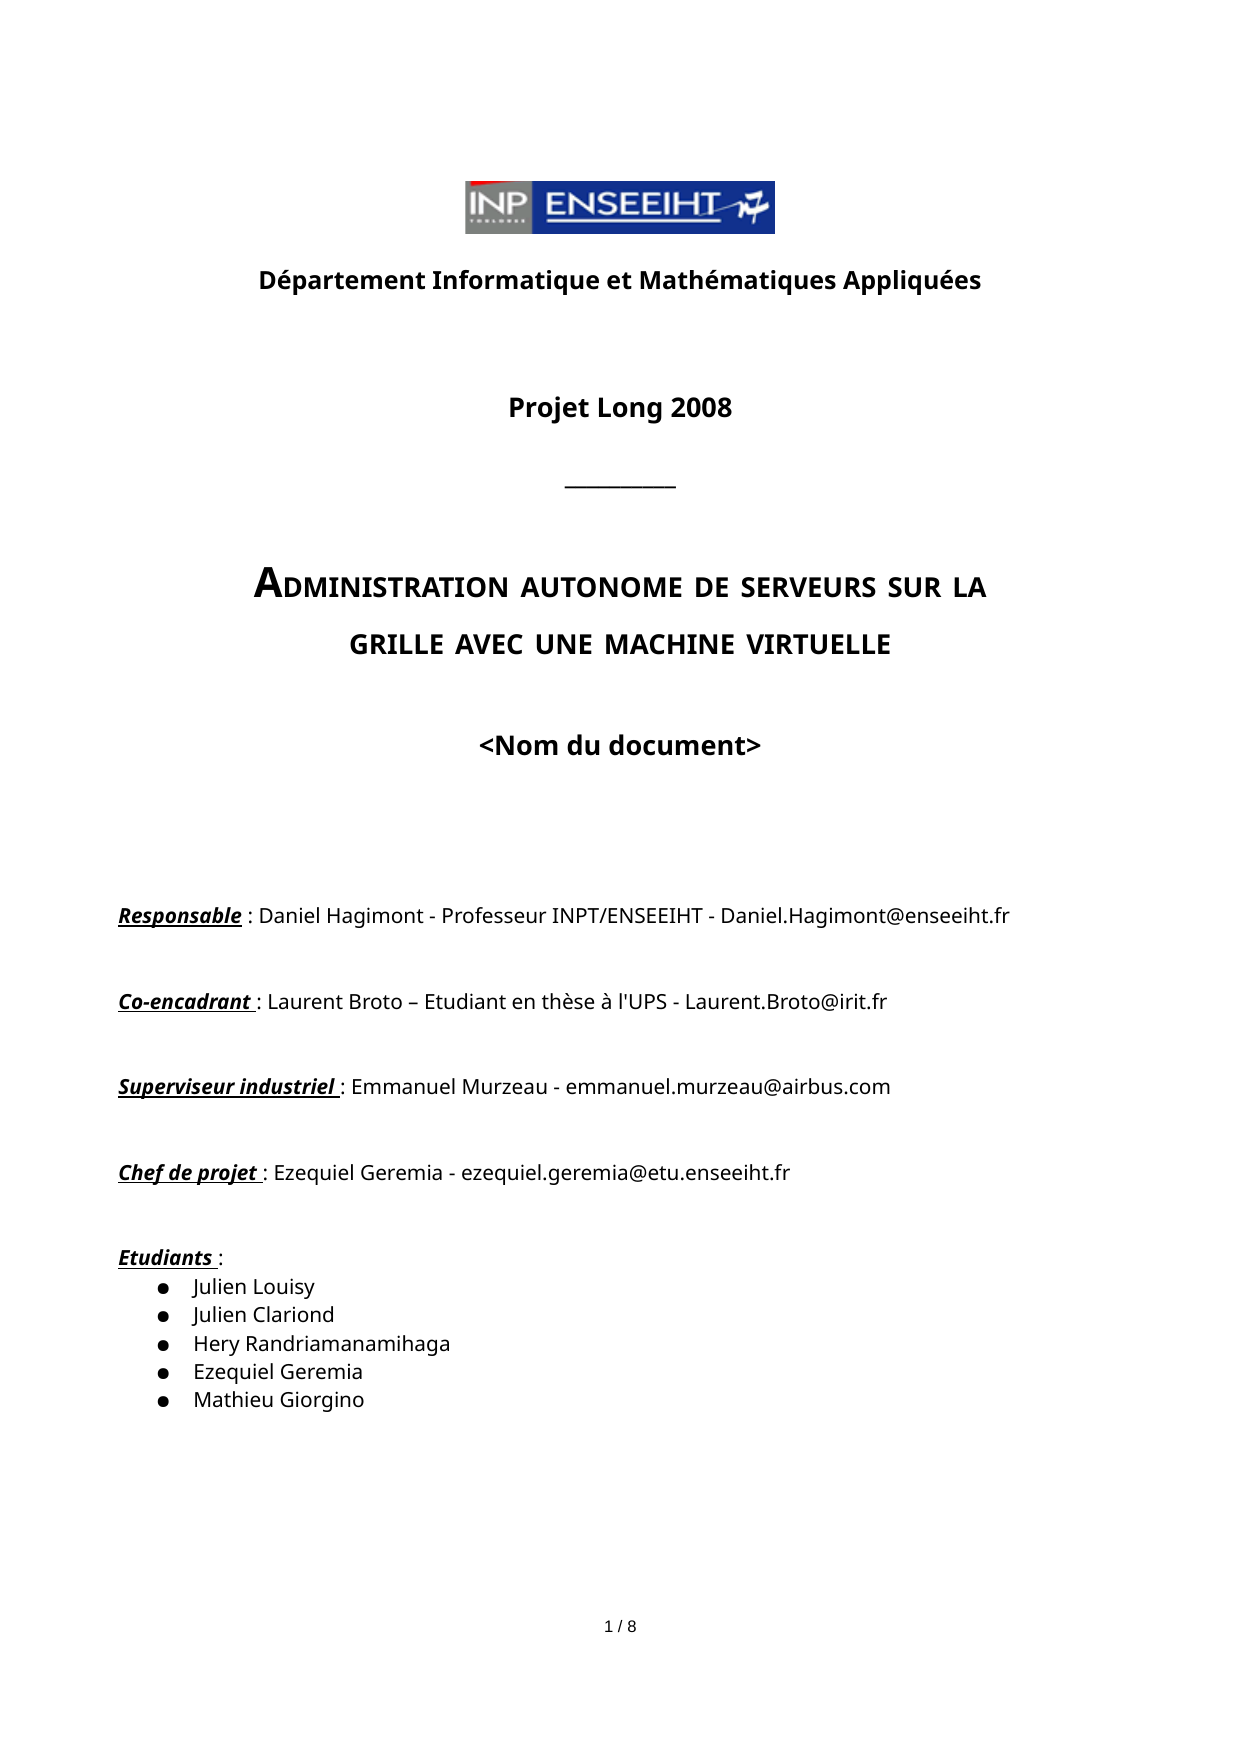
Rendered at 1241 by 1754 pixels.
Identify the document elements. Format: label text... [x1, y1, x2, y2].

list Julien Louisy [156, 1272, 1122, 1300]
text __________ [118, 456, 1122, 492]
list Ezequiel Geremia [156, 1357, 1122, 1386]
text Administration autonome de serveurs sur la grille avec une machine virtuelle [208, 553, 1032, 666]
list Julien Clariond [156, 1300, 1122, 1329]
text <Nom du document> [118, 727, 1122, 764]
text Chef de projet : Ezequiel Geremia - ezequiel.geremia@etu.enseeiht.fr [118, 1158, 1122, 1186]
text Projet Long 2008 [118, 388, 1122, 425]
text Responsable : Daniel Hagimont - Professeur INPT/ENSEEIHT - Daniel.Hagimont@enseeiht.fr [118, 901, 1122, 929]
list Mathieu Giorgino [156, 1386, 1122, 1414]
text Co-encadrant : Laurent Broto – Etudiant en thèse à l'UPS - Laurent.Broto@irit.fr [118, 987, 1122, 1015]
list Hery Randriamanamihaga [156, 1329, 1122, 1357]
text Superviseur industriel : Emmanuel Murzeau - emmanuel.murzeau@airbus.com [118, 1072, 1122, 1100]
text Département Informatique et Mathématiques Appliquées [118, 263, 1122, 297]
picture [465, 181, 775, 234]
text Etudiants : [118, 1243, 1122, 1272]
